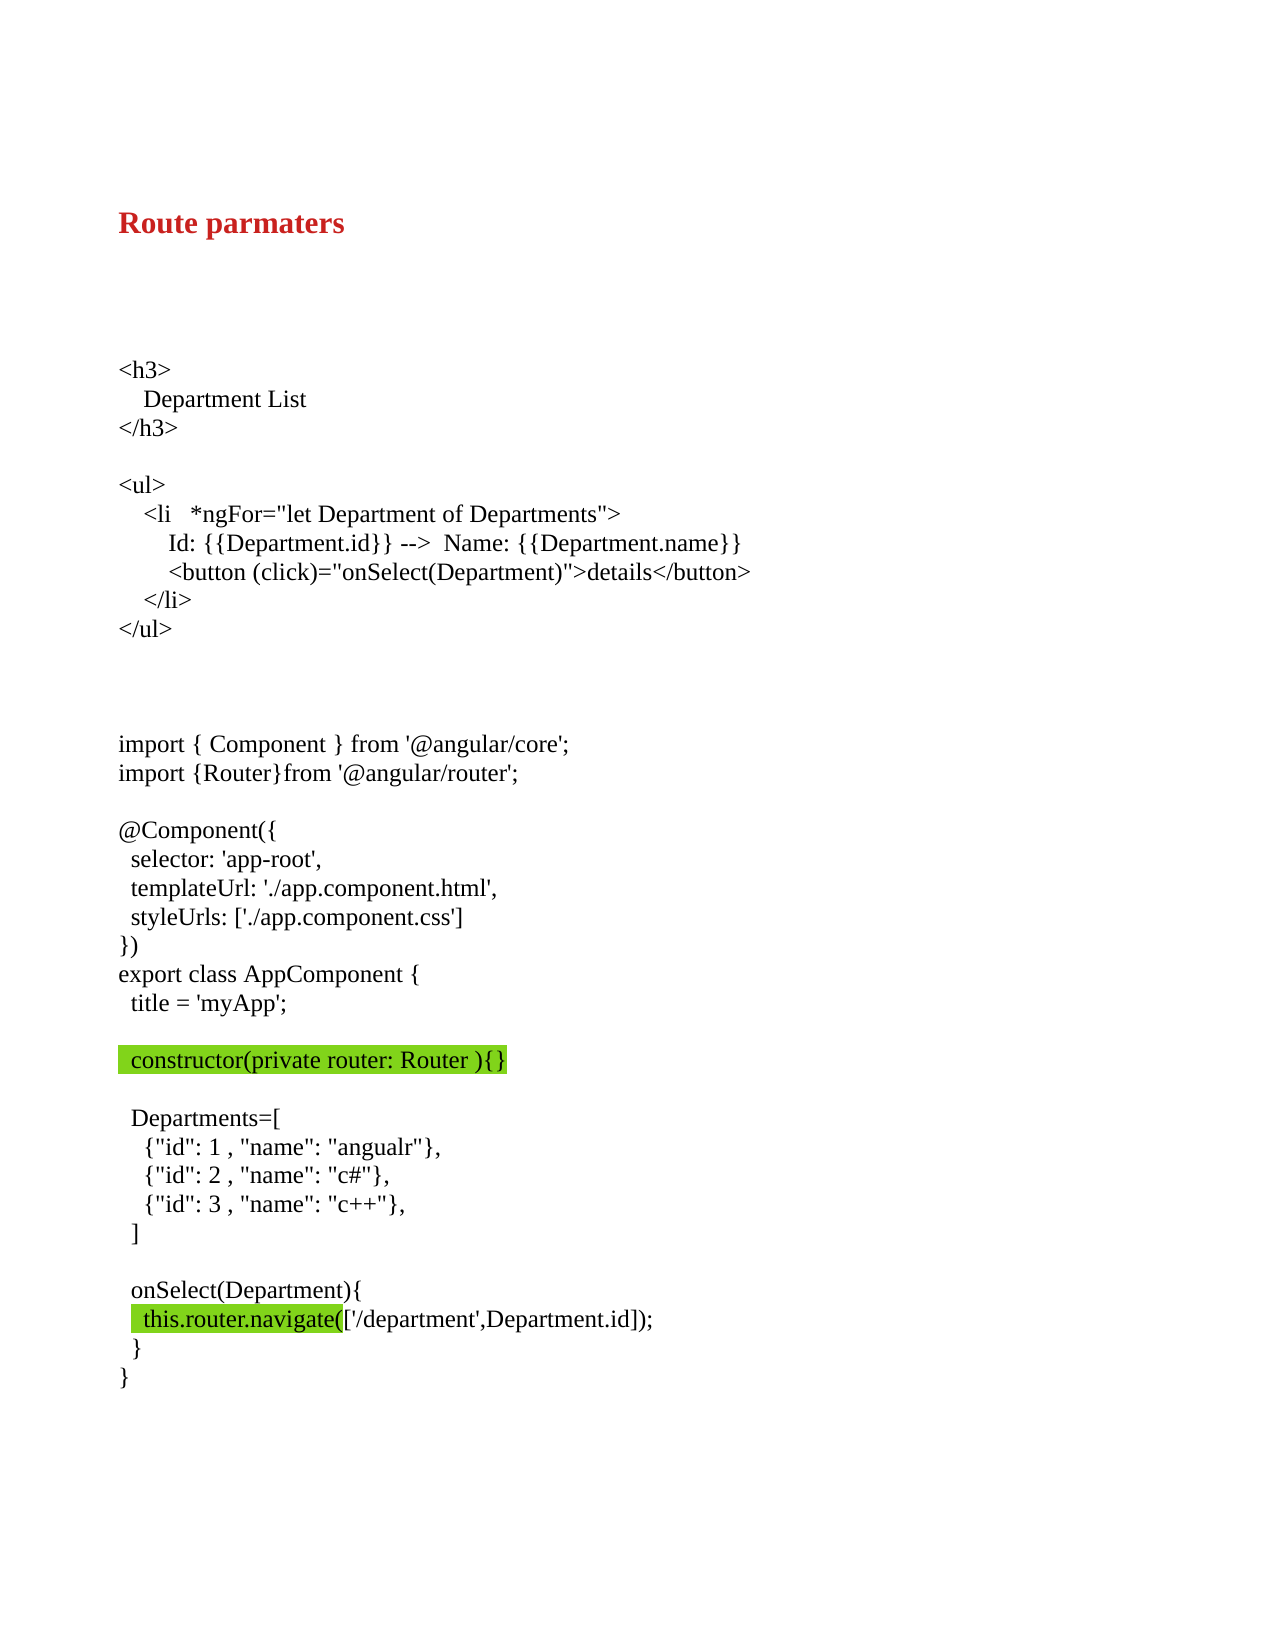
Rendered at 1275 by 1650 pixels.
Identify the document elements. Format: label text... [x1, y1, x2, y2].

text {"id": 3 , "name": "c++"}, [118, 1189, 1157, 1218]
text this.router.navigate(['/department',Department.id]); [118, 1304, 1157, 1333]
text export class AppComponent { [118, 959, 1157, 988]
text } [118, 1333, 1157, 1362]
text onSelect(Department){ [118, 1275, 1157, 1304]
text Id: {{Department.id}} --> Name: {{Department.name}} [118, 528, 1157, 557]
text } [118, 1362, 1157, 1390]
text import {Router}from '@angular/router'; [118, 758, 1157, 787]
text Route parmaters [118, 204, 1157, 240]
text import { Component } from '@angular/core'; [118, 729, 1157, 758]
text <h3> [118, 355, 1157, 384]
text </li> [118, 585, 1157, 614]
text <button (click)="onSelect(Department)">details</button> [118, 557, 1157, 585]
text }) [118, 930, 1157, 959]
text </h3> [118, 413, 1157, 442]
text {"id": 2 , "name": "c#"}, [118, 1160, 1157, 1189]
text {"id": 1 , "name": "angualr"}, [118, 1132, 1157, 1160]
text Departments=[ [118, 1103, 1157, 1132]
text @Component({ [118, 815, 1157, 844]
text selector: 'app-root', [118, 844, 1157, 873]
text title = 'myApp'; [118, 988, 1157, 1017]
text Department List [118, 384, 1157, 413]
text <ul> [118, 470, 1157, 499]
text <li *ngFor="let Department of Departments"> [118, 499, 1157, 528]
text styleUrls: ['./app.component.css'] [118, 902, 1157, 930]
text ] [118, 1218, 1157, 1247]
text </ul> [118, 614, 1157, 643]
text templateUrl: './app.component.html', [118, 873, 1157, 902]
text constructor(private router: Router ){} [118, 1045, 1157, 1074]
